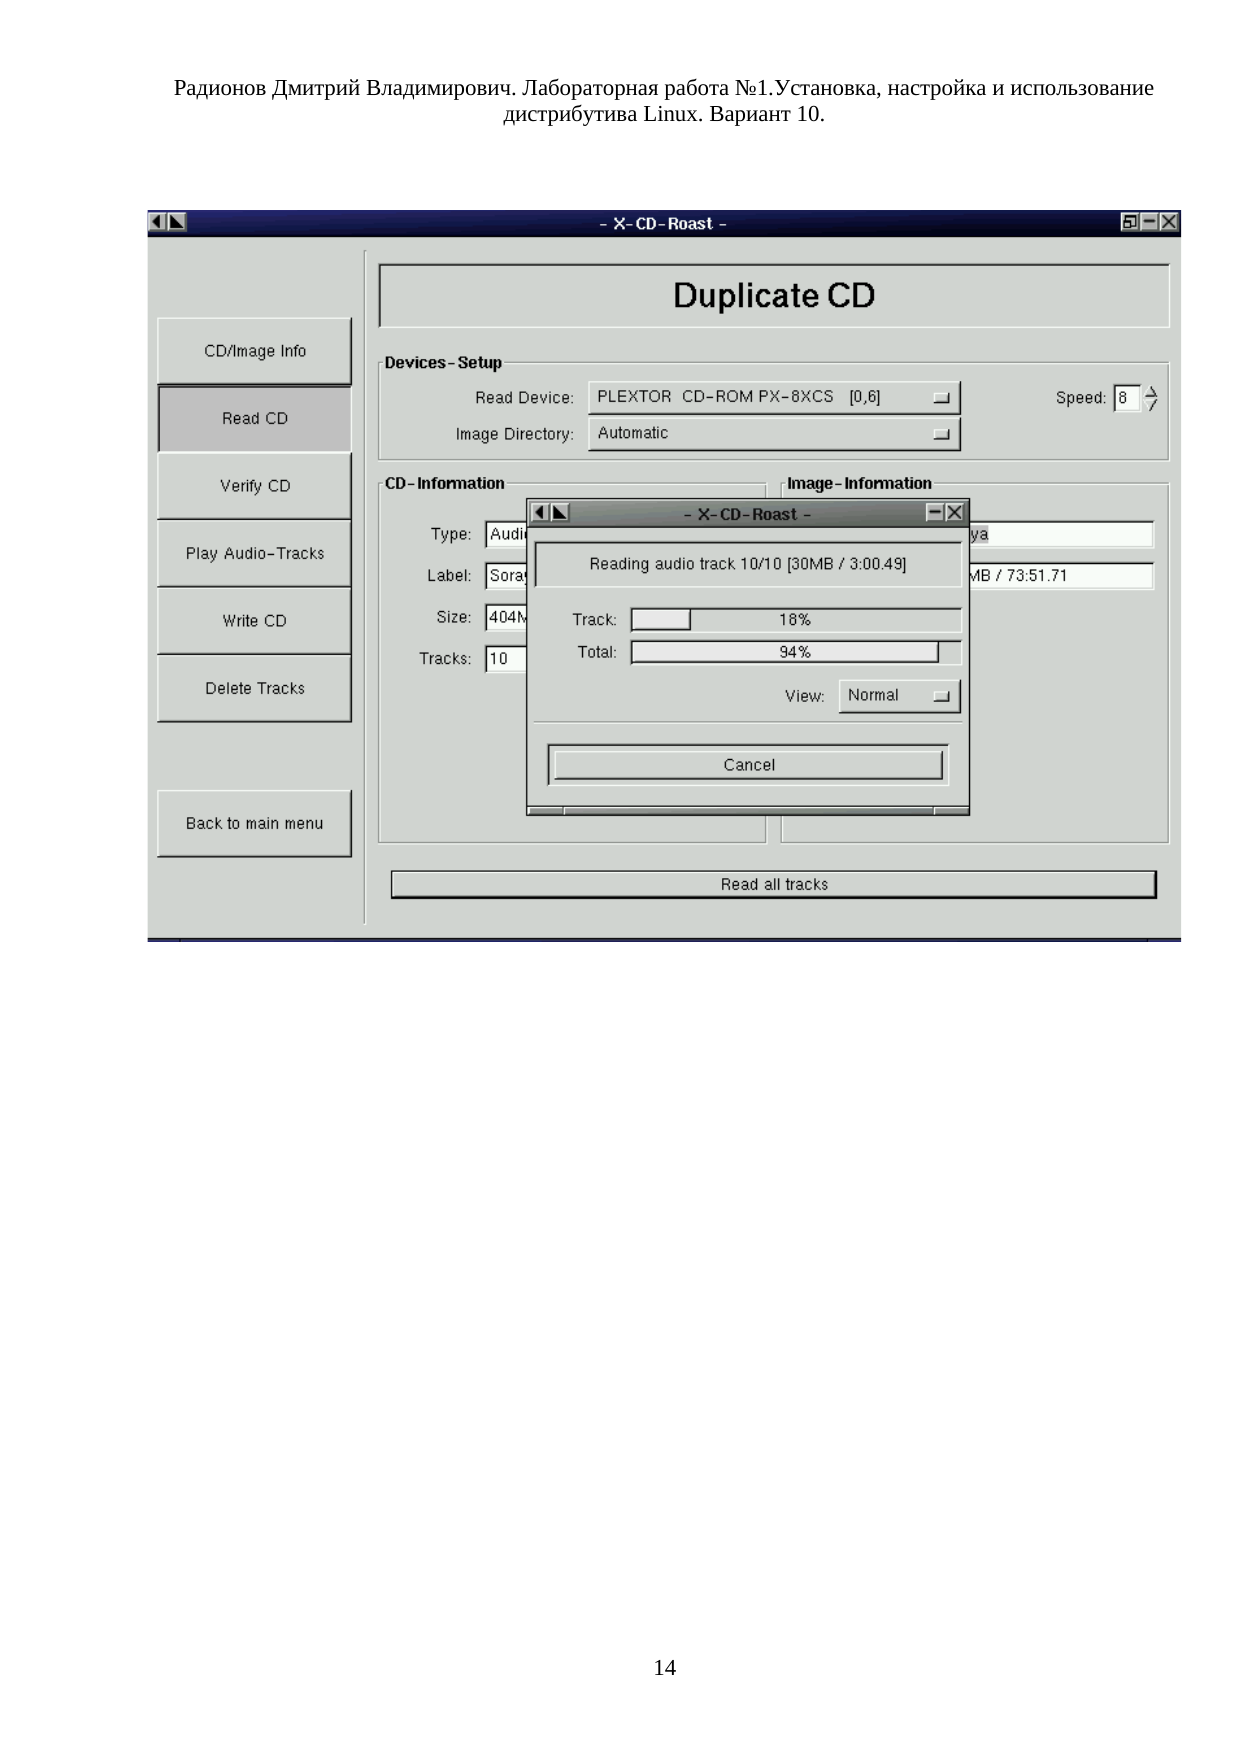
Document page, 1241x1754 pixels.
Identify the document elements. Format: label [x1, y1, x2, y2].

picture [147, 210, 1182, 942]
